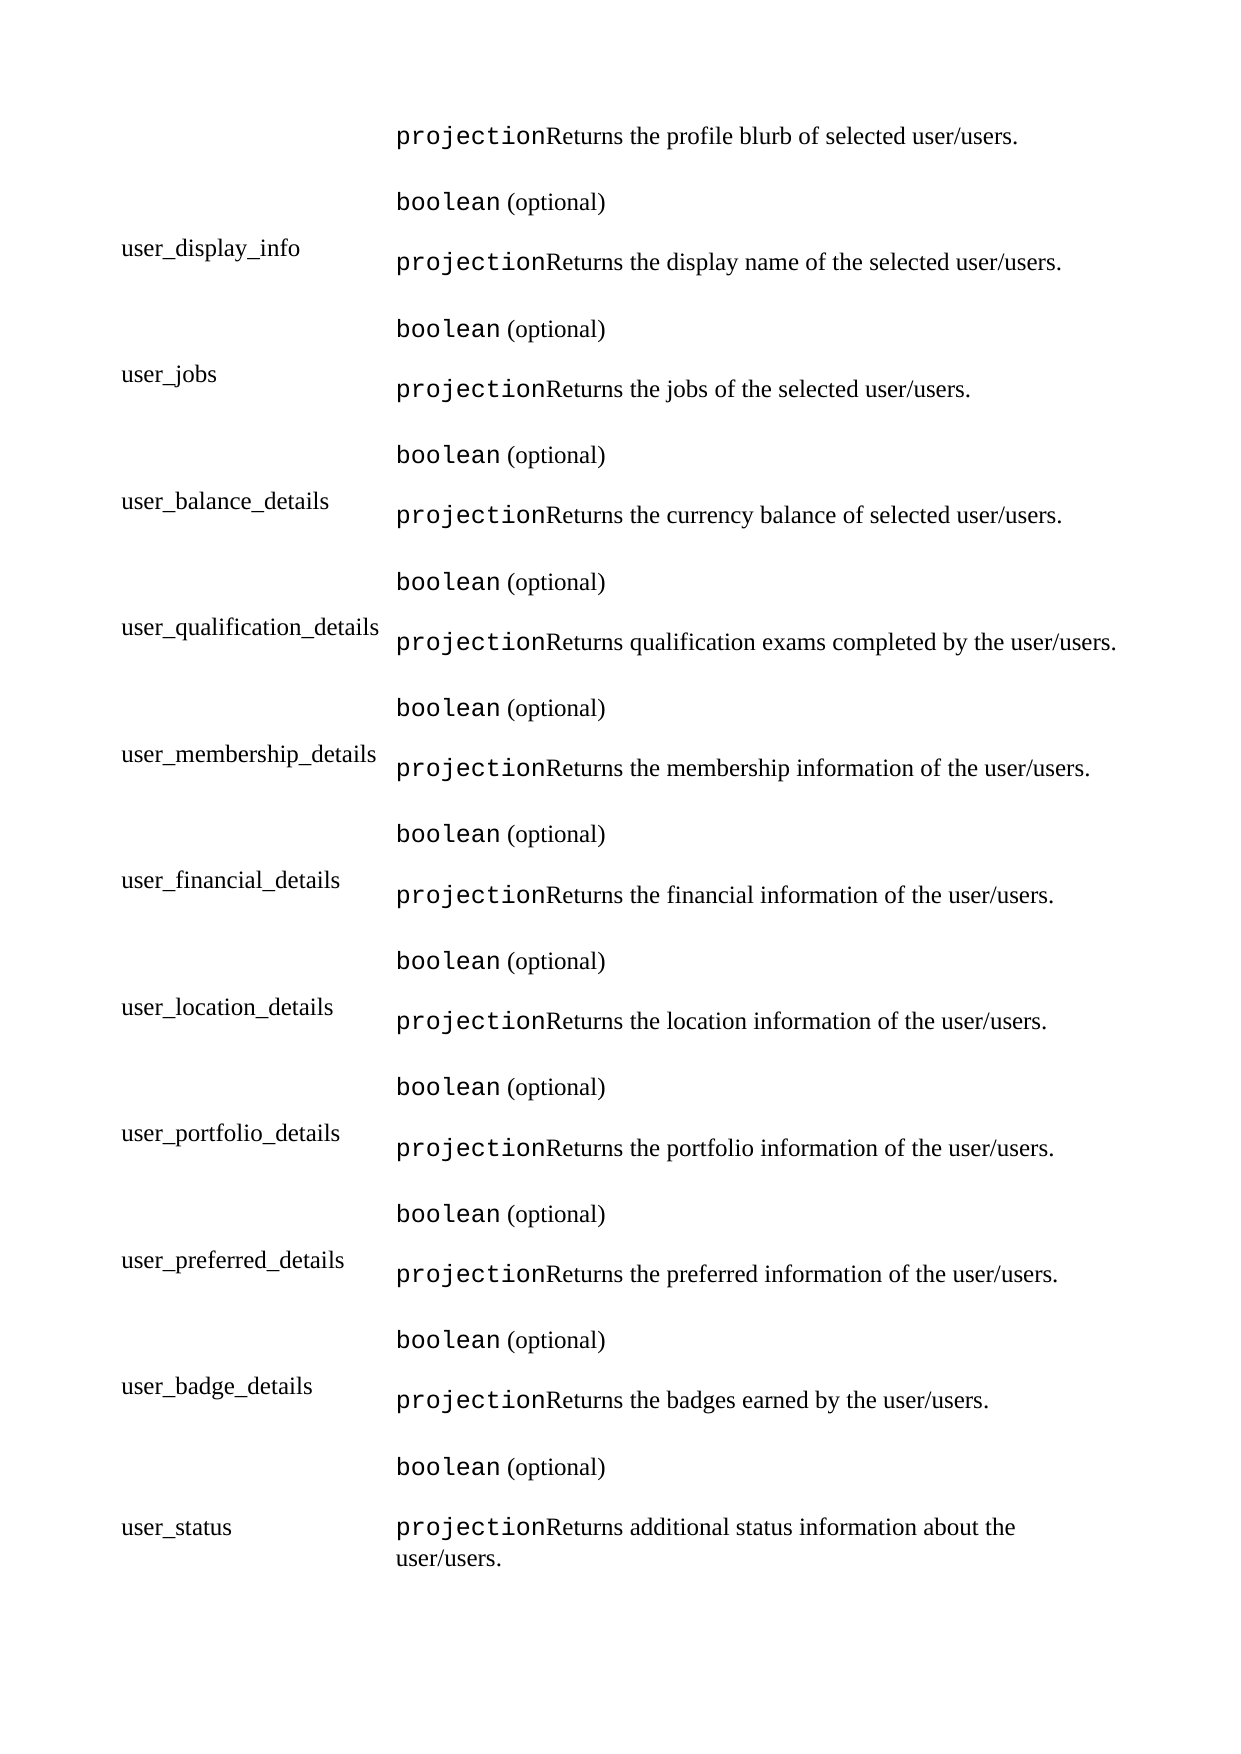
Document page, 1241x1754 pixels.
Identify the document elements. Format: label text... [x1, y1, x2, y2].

table_cell user_balance_details [118, 437, 393, 564]
table_cell user_display_info [118, 184, 393, 311]
table_cell boolean (optional) projectionReturns the badges earned by the user/users. [393, 1323, 1122, 1449]
table_cell boolean (optional) projectionReturns the location information of the user/users. [393, 943, 1122, 1069]
table_cell boolean (optional) projectionReturns the display name of the selected user/users. [393, 184, 1122, 311]
table_cell projectionReturns the profile blurb of selected user/users. [393, 118, 1122, 184]
table_cell user_financial_details [118, 817, 393, 943]
table_cell [118, 118, 393, 184]
table_cell user_portfolio_details [118, 1070, 393, 1196]
table_cell boolean (optional) projectionReturns the preferred information of the user/users. [393, 1196, 1122, 1322]
table_cell boolean (optional) projectionReturns additional status information about the user/users. [393, 1449, 1122, 1604]
table_cell boolean (optional) projectionReturns the jobs of the selected user/users. [393, 311, 1122, 437]
table_cell boolean (optional) projectionReturns qualification exams completed by the user/users. [393, 564, 1122, 690]
table_cell user_qualification_details [118, 564, 393, 690]
table_cell boolean (optional) projectionReturns the financial information of the user/users. [393, 817, 1122, 943]
table_cell user_status [118, 1449, 393, 1604]
table_cell boolean (optional) projectionReturns the portfolio information of the user/users. [393, 1070, 1122, 1196]
table_cell user_badge_details [118, 1323, 393, 1449]
table_cell boolean (optional) projectionReturns the currency balance of selected user/users. [393, 437, 1122, 564]
table_cell user_jobs [118, 311, 393, 437]
table_cell user_preferred_details [118, 1196, 393, 1322]
table_cell boolean (optional) projectionReturns the membership information of the user/users. [393, 690, 1122, 817]
table_cell user_membership_details [118, 690, 393, 817]
table_cell user_location_details [118, 943, 393, 1069]
